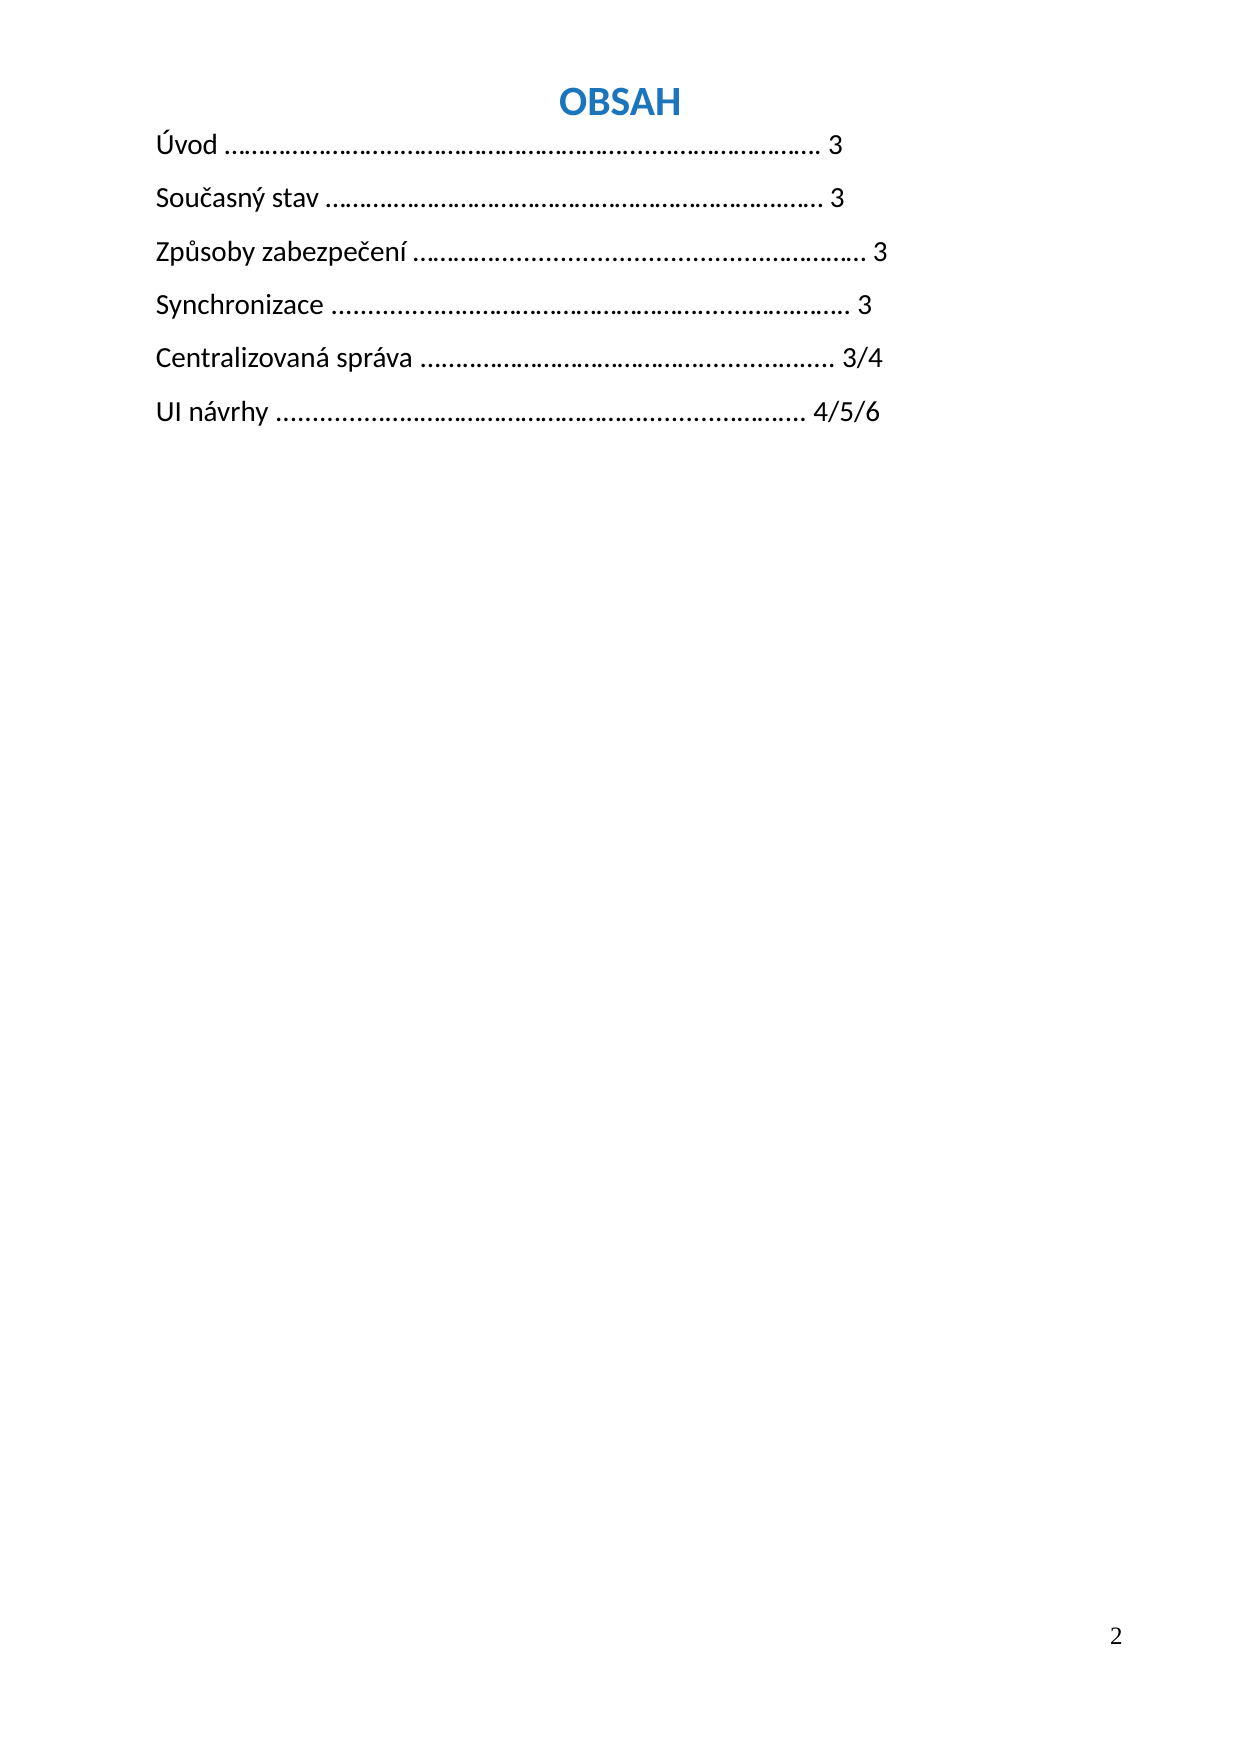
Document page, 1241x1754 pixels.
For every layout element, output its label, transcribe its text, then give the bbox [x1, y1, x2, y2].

text Synchronizace ...............…..…………………………….......…….…….. 3 [156, 286, 1122, 322]
text OBSAH [118, 75, 1122, 126]
text Způsoby zabezpečení ………….....................................…………… 3 [156, 233, 1122, 268]
text Úvod ……………………..…………………………….......…………………. 3 [156, 126, 1122, 161]
text Současný stav ……….………………………………………………….…… 3 [156, 179, 1122, 215]
text Centralizovaná správa ...…..……………………………...........…..... 3/4 [156, 339, 1122, 375]
text UI návrhy ...............…..…………………………….............…….... 4/5/6 [156, 393, 1122, 429]
